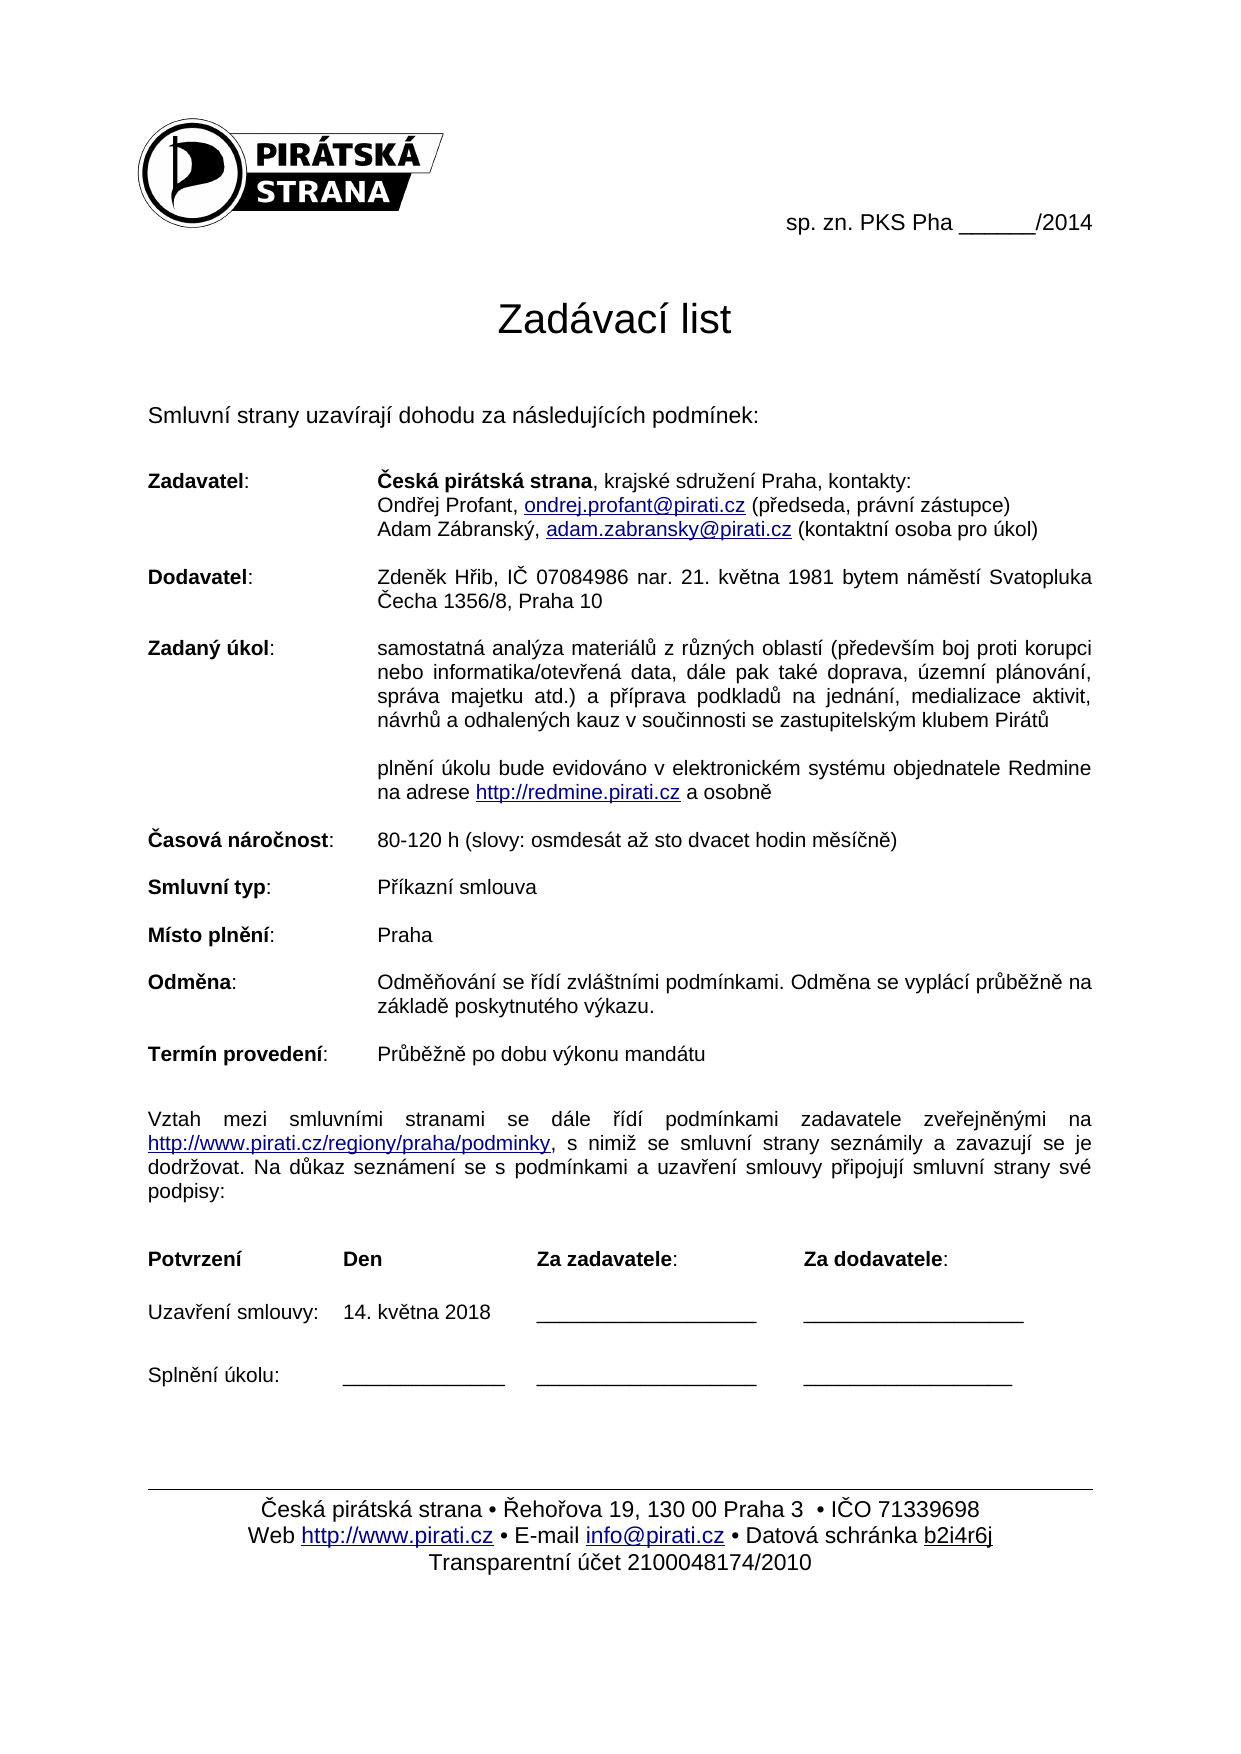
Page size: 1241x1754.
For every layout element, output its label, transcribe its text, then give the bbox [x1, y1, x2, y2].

table_cell Průběžně po dobu výkonu mandátu [377, 1030, 1093, 1077]
table_cell Místo plnění: [148, 911, 377, 958]
table_header Česká pirátská strana, krajské sdružení Praha, kontakty: Ondřej Profant, ondrej.profant@pirati.cz (předseda, právní zástupce) Adam Zábranský, adam.zabransky@pirati.cz (kontaktní osoba pro úkol) [377, 458, 1093, 553]
table_cell __________________ [804, 1348, 1093, 1411]
table_cell Praha [377, 911, 1093, 958]
table_cell samostatná analýza materiálů z různých oblastí (především boj proti korupci nebo informatika/otevřená data, dále pak také doprava, územní plánování, správa majetku atd.) a příprava podkladů na jednání, medializace aktivit, návrhů a odhalených kauz v součinnosti se zastupitelským klubem Pirátů plnění úkolu bude evidováno v elektronickém systému objednatele Redmine na adrese http://redmine.pirati.cz a osobně [377, 624, 1093, 816]
table_cell Zdeněk Hřib, IČ 07084986 nar. 21. května 1981 bytem náměstí Svatopluka Čecha 1356/8, Praha 10 [377, 553, 1093, 624]
subtitle Zadávací list [148, 295, 1093, 343]
table_cell ______________ [343, 1348, 537, 1411]
table_cell Zadaný úkol: [148, 624, 377, 816]
table_cell ___________________ [804, 1285, 1093, 1348]
text Vztah mezi smluvními stranami se dále řídí podmínkami zadavatele zveřejněnými na http://www.pirati.cz/regiony/praha/podminky, s nimiž se smluvní strany seznámily a zavazují se je dodržovat. Na důkaz seznámení se s podmínkami a uzavření smlouvy připojují smluvní strany své podpisy: [148, 1107, 1093, 1202]
table_cell Časová náročnost: [148, 816, 377, 863]
table_cell Termín provedení: [148, 1030, 377, 1077]
text sp. zn. PKS Pha ______/2014 [458, 209, 1093, 236]
table_header Potvrzení [148, 1232, 343, 1285]
table_cell Odměna: [148, 958, 377, 1029]
table_cell Odměňování se řídí zvláštními podmínkami. Odměna se vyplácí průběžně na základě poskytnutého výkazu. [377, 958, 1093, 1029]
table_cell Příkazní smlouva [377, 863, 1093, 911]
table_header Zadavatel: [148, 458, 377, 553]
table_cell 14. května 2018 [343, 1285, 537, 1348]
table_header Den [343, 1232, 537, 1285]
table_cell ___________________ [537, 1285, 804, 1348]
table_header Za zadavatele: [537, 1232, 804, 1285]
table_cell ___________________ [537, 1348, 804, 1411]
table_cell Splnění úkolu: [148, 1348, 343, 1411]
table_cell 80-120 h (slovy: osmdesát až sto dvacet hodin měsíčně) [377, 816, 1093, 863]
text Smluvní strany uzavírají dohodu za následujících podmínek: [148, 402, 1093, 428]
table_cell Uzavření smlouvy: [148, 1285, 343, 1348]
table_cell Smluvní typ: [148, 863, 377, 911]
table_header Za dodavatele: [804, 1232, 1093, 1285]
picture [123, 103, 458, 242]
table_cell Dodavatel: [148, 553, 377, 624]
